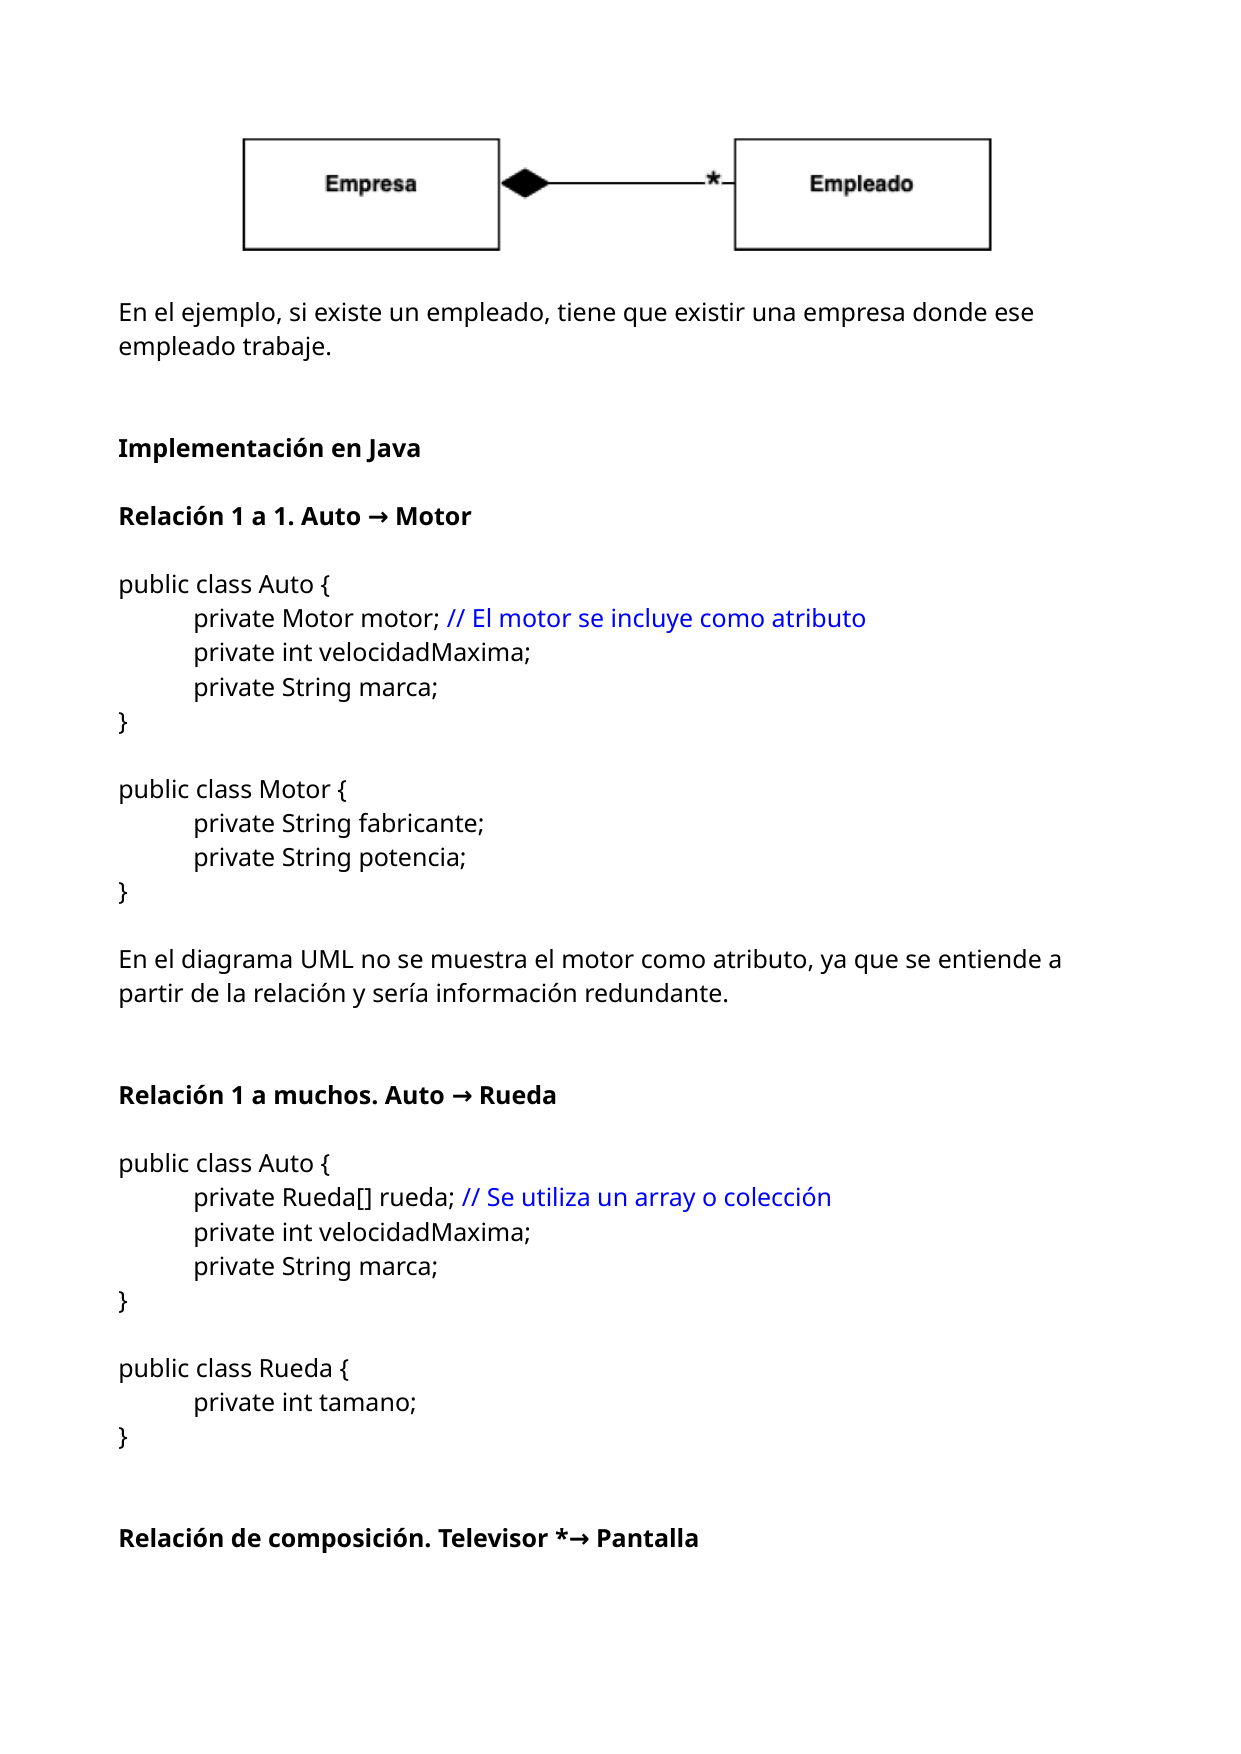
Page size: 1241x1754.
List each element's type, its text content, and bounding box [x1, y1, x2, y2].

text private int velocidadMaxima; [118, 635, 1122, 669]
text public class Auto { [118, 567, 1122, 601]
text public class Auto { [118, 1146, 1122, 1180]
text private int velocidadMaxima; [118, 1214, 1122, 1248]
text private int tamano; [118, 1384, 1122, 1418]
text private String marca; [118, 1248, 1122, 1282]
text En el ejemplo, si existe un empleado, tiene que existir una empresa donde ese empleado trabaje. [118, 118, 1122, 363]
text private String marca; [118, 669, 1122, 703]
text Relación 1 a muchos. Auto → Rueda [118, 1078, 1122, 1112]
text private Rueda[] rueda; // Se utiliza un array o colección [118, 1180, 1122, 1214]
text private String potencia; [118, 839, 1122, 873]
text Relación 1 a 1. Auto → Motor [118, 499, 1122, 533]
text En el diagrama UML no se muestra el motor como atributo, ya que se entiende a partir de la relación y sería información redundante. [118, 942, 1122, 1010]
text public class Rueda { [118, 1350, 1122, 1384]
text } [118, 703, 1122, 737]
text public class Motor { [118, 771, 1122, 805]
text private String fabricante; [118, 805, 1122, 839]
text } [118, 1282, 1122, 1316]
text private Motor motor; // El motor se incluye como atributo [118, 601, 1122, 635]
text } [118, 1418, 1122, 1453]
picture [237, 135, 1003, 259]
text } [118, 873, 1122, 908]
text Relación de composición. Televisor *→ Pantalla [118, 1521, 1122, 1555]
text Implementación en Java [118, 431, 1122, 465]
